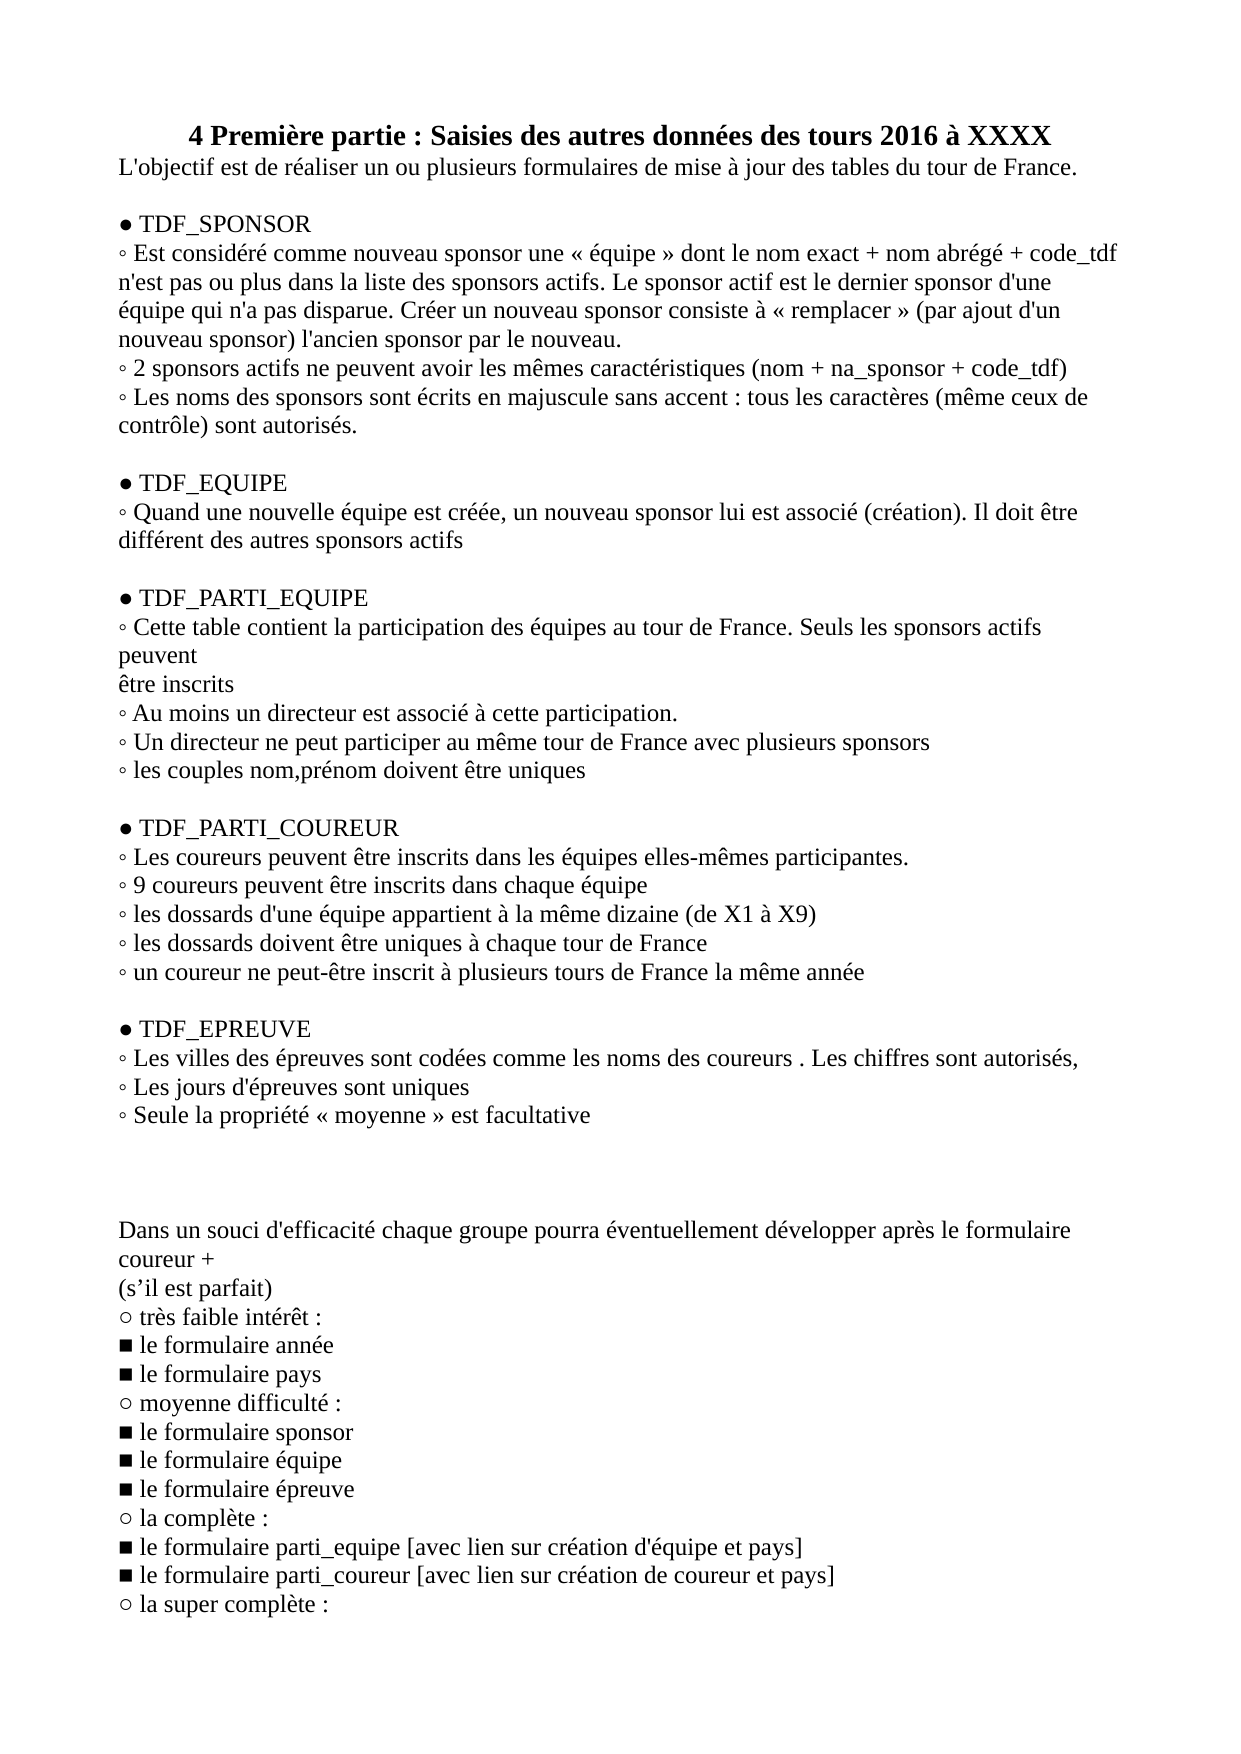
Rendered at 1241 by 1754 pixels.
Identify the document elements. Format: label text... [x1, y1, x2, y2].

text L'objectif est de réaliser un ou plusieurs formulaires de mise à jour des tables du tour de France. [118, 152, 1122, 180]
text ● TDF_SPONSOR [118, 209, 1122, 238]
text ■ le formulaire sponsor [118, 1417, 1122, 1445]
text ■ le formulaire épreuve [118, 1474, 1122, 1503]
text ◦ les couples nom,prénom doivent être uniques [118, 755, 1122, 784]
text 4 Première partie : Saisies des autres données des tours 2016 à XXXX [118, 118, 1122, 152]
text ○ moyenne difficulté : [118, 1388, 1122, 1417]
text ■ le formulaire parti_coureur [avec lien sur création de coureur et pays] [118, 1560, 1122, 1589]
text équipe qui n'a pas disparue. Créer un nouveau sponsor consiste à « remplacer » (par ajout d'un [118, 295, 1122, 324]
text ◦ Seule la propriété « moyenne » est facultative [118, 1100, 1122, 1129]
text ■ le formulaire équipe [118, 1445, 1122, 1474]
text ◦ Les jours d'épreuves sont uniques [118, 1072, 1122, 1100]
text ◦ Les noms des sponsors sont écrits en majuscule sans accent : tous les caractères (même ceux de [118, 382, 1122, 410]
text n'est pas ou plus dans la liste des sponsors actifs. Le sponsor actif est le dernier sponsor d'une [118, 267, 1122, 295]
text ◦ Quand une nouvelle équipe est créée, un nouveau sponsor lui est associé (création). Il doit être [118, 497, 1122, 525]
text ◦ Au moins un directeur est associé à cette participation. [118, 698, 1122, 727]
text contrôle) sont autorisés. [118, 410, 1122, 439]
text être inscrits [118, 669, 1122, 698]
text ● TDF_EPREUVE [118, 1014, 1122, 1043]
text ● TDF_PARTI_EQUIPE [118, 583, 1122, 612]
text ◦ un coureur ne peut-être inscrit à plusieurs tours de France la même année [118, 957, 1122, 985]
text ■ le formulaire pays [118, 1359, 1122, 1388]
text ■ le formulaire parti_equipe [avec lien sur création d'équipe et pays] [118, 1532, 1122, 1560]
text ◦ Un directeur ne peut participer au même tour de France avec plusieurs sponsors [118, 727, 1122, 755]
text ◦ Les coureurs peuvent être inscrits dans les équipes elles-mêmes participantes. [118, 842, 1122, 870]
text (s’il est parfait) [118, 1273, 1122, 1302]
text nouveau sponsor) l'ancien sponsor par le nouveau. [118, 324, 1122, 353]
text ◦ les dossards d'une équipe appartient à la même dizaine (de X1 à X9) [118, 899, 1122, 928]
text ◦ Les villes des épreuves sont codées comme les noms des coureurs . Les chiffres sont autorisés, [118, 1043, 1122, 1072]
text ◦ 2 sponsors actifs ne peuvent avoir les mêmes caractéristiques (nom + na_sponsor + code_tdf) [118, 353, 1122, 382]
text ○ très faible intérêt : [118, 1302, 1122, 1330]
text ● TDF_PARTI_COUREUR [118, 813, 1122, 842]
text Dans un souci d'efficacité chaque groupe pourra éventuellement développer après le formulaire coureur + [118, 1215, 1122, 1273]
text ● TDF_EQUIPE [118, 468, 1122, 497]
text ◦ 9 coureurs peuvent être inscrits dans chaque équipe [118, 870, 1122, 899]
text différent des autres sponsors actifs [118, 525, 1122, 554]
text ◦ Cette table contient la participation des équipes au tour de France. Seuls les sponsors actifs peuvent [118, 612, 1122, 669]
text ○ la complète : [118, 1503, 1122, 1532]
text ◦ les dossards doivent être uniques à chaque tour de France [118, 928, 1122, 957]
text ○ la super complète : [118, 1589, 1122, 1618]
text ■ le formulaire année [118, 1330, 1122, 1359]
text ◦ Est considéré comme nouveau sponsor une « équipe » dont le nom exact + nom abrégé + code_tdf [118, 238, 1122, 267]
